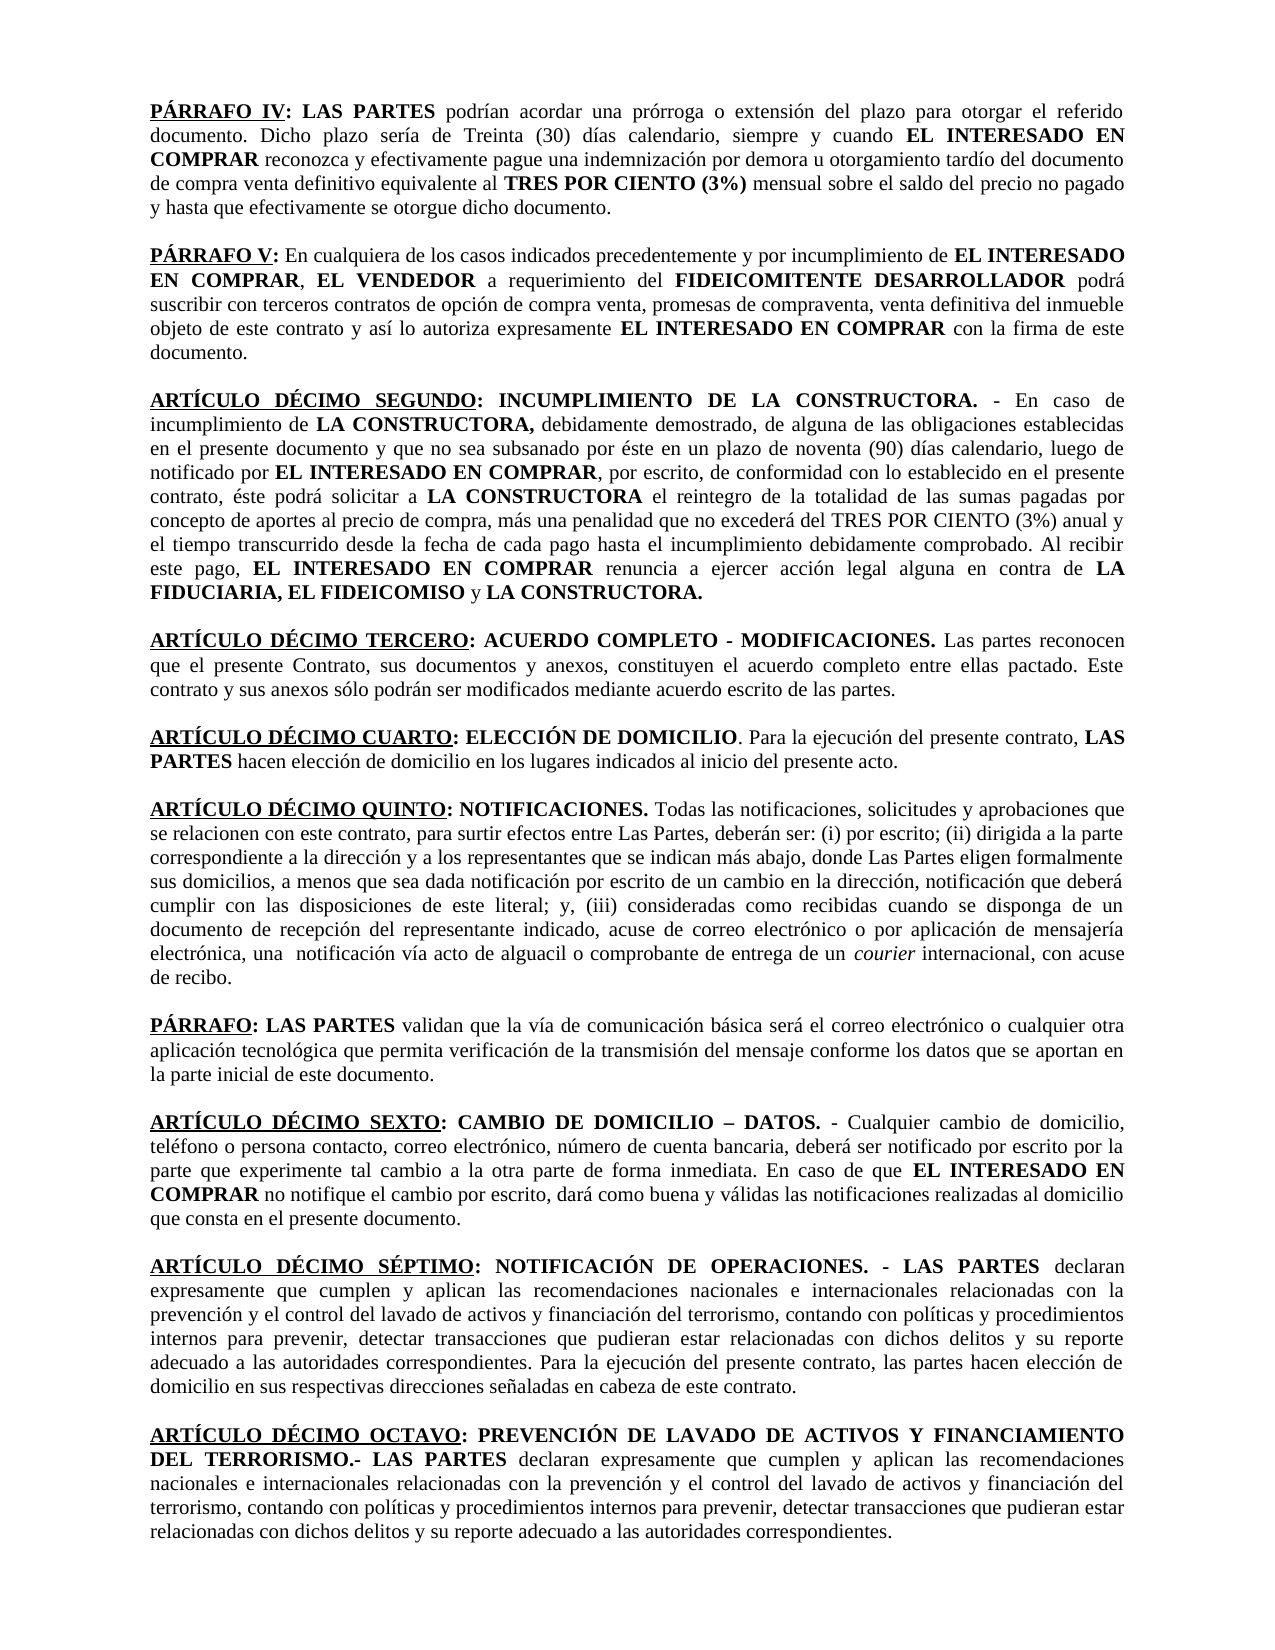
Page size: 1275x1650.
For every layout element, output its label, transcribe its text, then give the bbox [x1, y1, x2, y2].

text ARTÍCULO DÉCIMO SEGUNDO: INCUMPLIMIENTO DE LA CONSTRUCTORA. - En caso de incumplimiento de LA CONSTRUCTORA, debidamente demostrado, de alguna de las obligaciones establecidas en el presente documento y que no sea subsanado por éste en un plazo de noventa (90) días calendario, luego de notificado por EL INTERESADO EN COMPRAR, por escrito, de conformidad con lo establecido en el presente contrato, éste podrá solicitar a LA CONSTRUCTORA el reintegro de la totalidad de las sumas pagadas por concepto de aportes al precio de compra, más una penalidad que no excederá del TRES POR CIENTO (3%) anual y el tiempo transcurrido desde la fecha de cada pago hasta el incumplimiento debidamente comprobado. Al recibir este pago, EL INTERESADO EN COMPRAR renuncia a ejercer acción legal alguna en contra de LA FIDUCIARIA, EL FIDEICOMISO y LA CONSTRUCTORA. [150, 388, 1125, 604]
text ARTÍCULO DÉCIMO CUARTO: ELECCIÓN DE DOMICILIO. Para la ejecución del presente contrato, LAS PARTES hacen elección de domicilio en los lugares indicados al inicio del presente acto. [150, 725, 1125, 773]
text PÁRRAFO: LAS PARTES validan que la vía de comunicación básica será el correo electrónico o cualquier otra aplicación tecnológica que permita verificación de la transmisión del mensaje conforme los datos que se aportan en la parte inicial de este documento. [150, 1013, 1125, 1086]
text ARTÍCULO DÉCIMO TERCERO: ACUERDO COMPLETO - MODIFICACIONES. Las partes reconocen que el presente Contrato, sus documentos y anexos, constituyen el acuerdo completo entre ellas pactado. Este contrato y sus anexos sólo podrán ser modificados mediante acuerdo escrito de las partes. [150, 628, 1125, 701]
text PÁRRAFO IV: LAS PARTES podrían acordar una prórroga o extensión del plazo para otorgar el referido documento. Dicho plazo sería de Treinta (30) días calendario, siempre y cuando EL INTERESADO EN COMPRAR reconozca y efectivamente pague una indemnización por demora u otorgamiento tardío del documento de compra venta definitivo equivalente al TRES POR CIENTO (3%) mensual sobre el saldo del precio no pagado y hasta que efectivamente se otorgue dicho documento. [150, 99, 1125, 219]
text PÁRRAFO V: En cualquiera de los casos indicados precedentemente y por incumplimiento de EL INTERESADO EN COMPRAR, EL VENDEDOR a requerimiento del FIDEICOMITENTE DESARROLLADOR podrá suscribir con terceros contratos de opción de compra venta, promesas de compraventa, venta definitiva del inmueble objeto de este contrato y así lo autoriza expresamente EL INTERESADO EN COMPRAR con la firma de este documento. [150, 243, 1125, 364]
text ARTÍCULO DÉCIMO QUINTO: NOTIFICACIONES. Todas las notificaciones, solicitudes y aprobaciones que se relacionen con este contrato, para surtir efectos entre Las Partes, deberán ser: (i) por escrito; (ii) dirigida a la parte correspondiente a la dirección y a los representantes que se indican más abajo, donde Las Partes eligen formalmente sus domicilios, a menos que sea dada notificación por escrito de un cambio en la dirección, notificación que deberá cumplir con las disposiciones de este literal; y, (iii) consideradas como recibidas cuando se disponga de un documento de recepción del representante indicado, acuse de correo electrónico o por aplicación de mensajería electrónica, una notificación vía acto de alguacil o comprobante de entrega de un courier internacional, con acuse de recibo. [150, 797, 1125, 989]
text ARTÍCULO DÉCIMO OCTAVO: PREVENCIÓN DE LAVADO DE ACTIVOS Y FINANCIAMIENTO DEL TERRORISMO.- LAS PARTES declaran expresamente que cumplen y aplican las recomendaciones nacionales e internacionales relacionadas con la prevención y el control del lavado de activos y financiación del terrorismo, contando con políticas y procedimientos internos para prevenir, detectar transacciones que pudieran estar relacionadas con dichos delitos y su reporte adecuado a las autoridades correspondientes. [150, 1422, 1125, 1543]
text ARTÍCULO DÉCIMO SÉPTIMO: NOTIFICACIÓN DE OPERACIONES. - LAS PARTES declaran expresamente que cumplen y aplican las recomendaciones nacionales e internacionales relacionadas con la prevención y el control del lavado de activos y financiación del terrorismo, contando con políticas y procedimientos internos para prevenir, detectar transacciones que pudieran estar relacionadas con dichos delitos y su reporte adecuado a las autoridades correspondientes. Para la ejecución del presente contrato, las partes hacen elección de domicilio en sus respectivas direcciones señaladas en cabeza de este contrato. [150, 1254, 1125, 1398]
text ARTÍCULO DÉCIMO SEXTO: CAMBIO DE DOMICILIO – DATOS. - Cualquier cambio de domicilio, teléfono o persona contacto, correo electrónico, número de cuenta bancaria, deberá ser notificado por escrito por la parte que experimente tal cambio a la otra parte de forma inmediata. En caso de que EL INTERESADO EN COMPRAR no notifique el cambio por escrito, dará como buena y válidas las notificaciones realizadas al domicilio que consta en el presente documento. [150, 1110, 1125, 1230]
